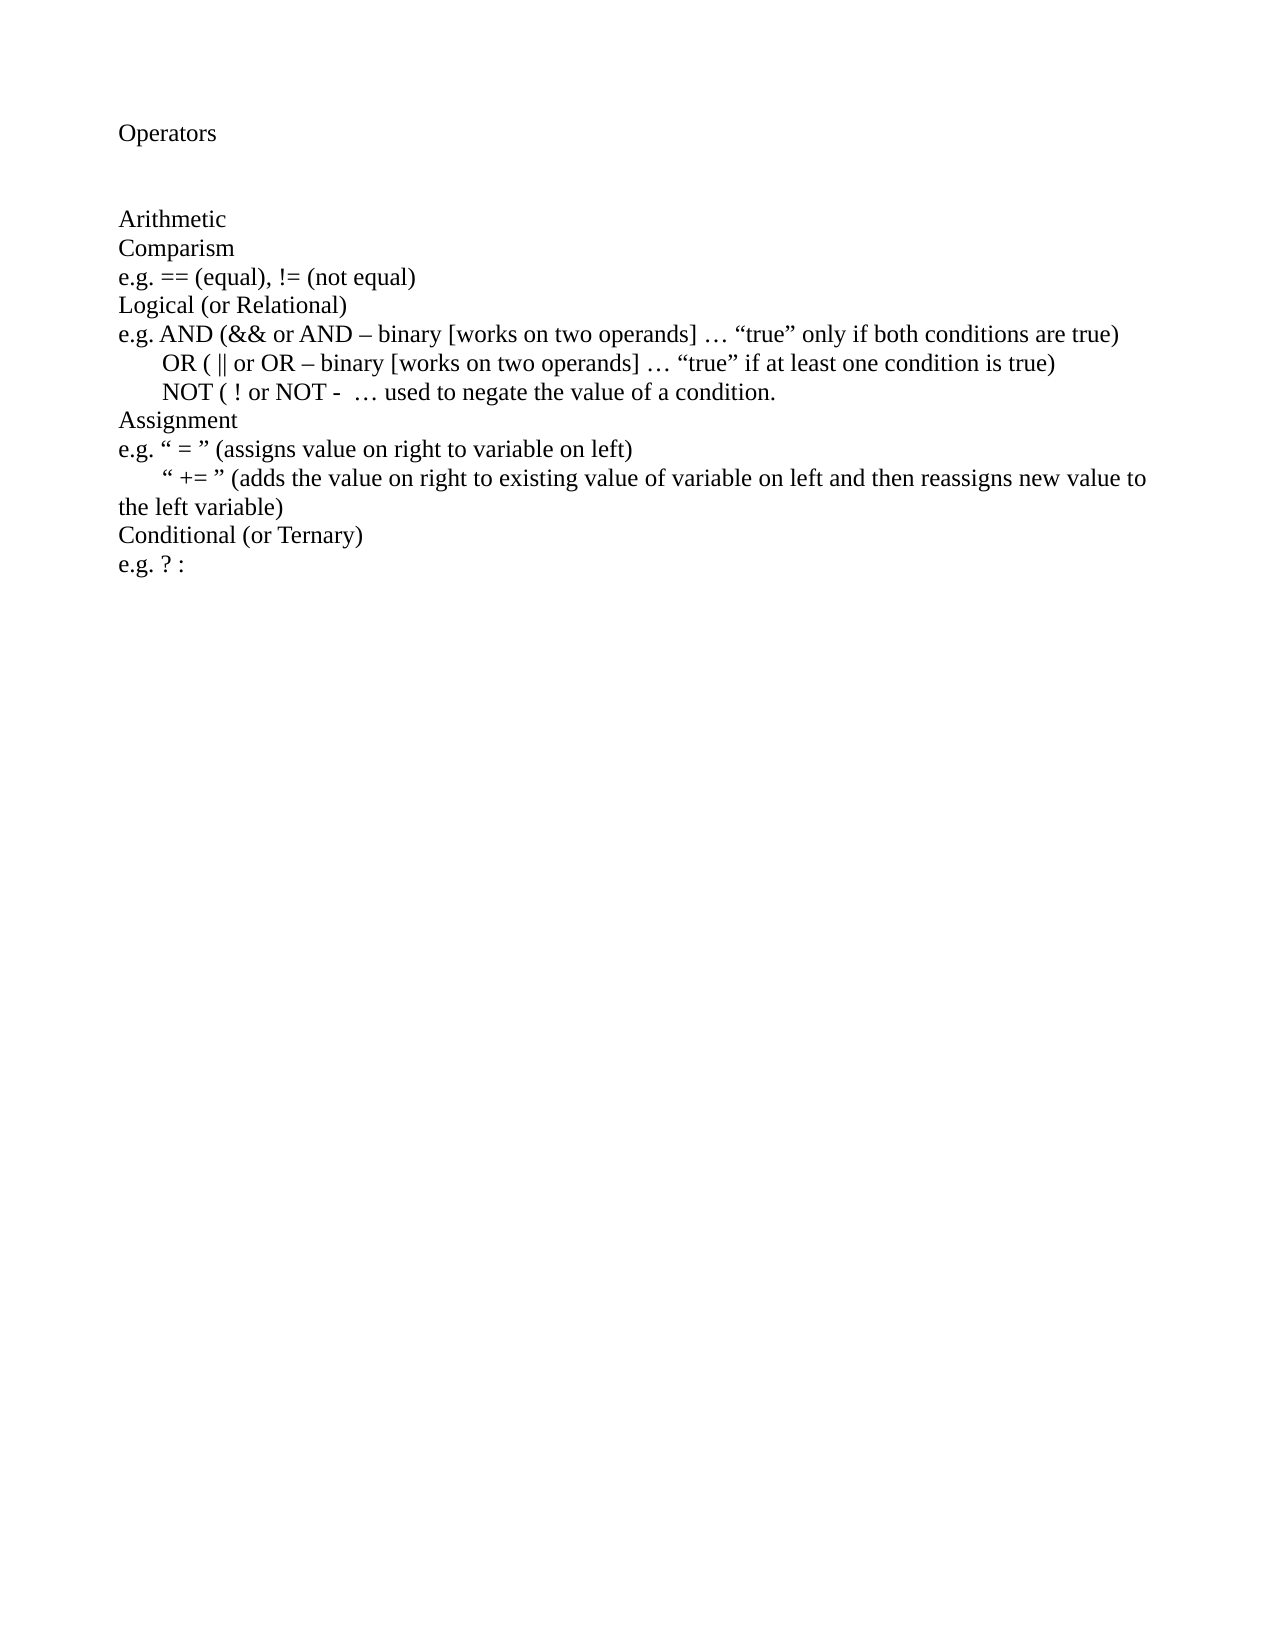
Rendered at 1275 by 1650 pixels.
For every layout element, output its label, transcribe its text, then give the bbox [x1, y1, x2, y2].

text e.g. “ = ” (assigns value on right to variable on left) [118, 434, 1157, 463]
text NOT ( ! or NOT - … used to negate the value of a condition. [118, 377, 1157, 406]
text Conditional (or Ternary) [118, 521, 1157, 549]
text e.g. AND (&& or AND – binary [works on two operands] … “true” only if both conditions are true) [118, 319, 1157, 348]
text Assignment [118, 406, 1157, 434]
text Logical (or Relational) [118, 291, 1157, 319]
text e.g. ? : [118, 549, 1157, 578]
text Operators [118, 118, 1157, 147]
text OR ( || or OR – binary [works on two operands] … “true” if at least one condition is true) [118, 348, 1157, 377]
text Arithmetic [118, 204, 1157, 233]
text “ += ” (adds the value on right to existing value of variable on left and then reassigns new value to the left variable) [118, 463, 1157, 521]
text Comparism [118, 233, 1157, 262]
text e.g. == (equal), != (not equal) [118, 262, 1157, 291]
